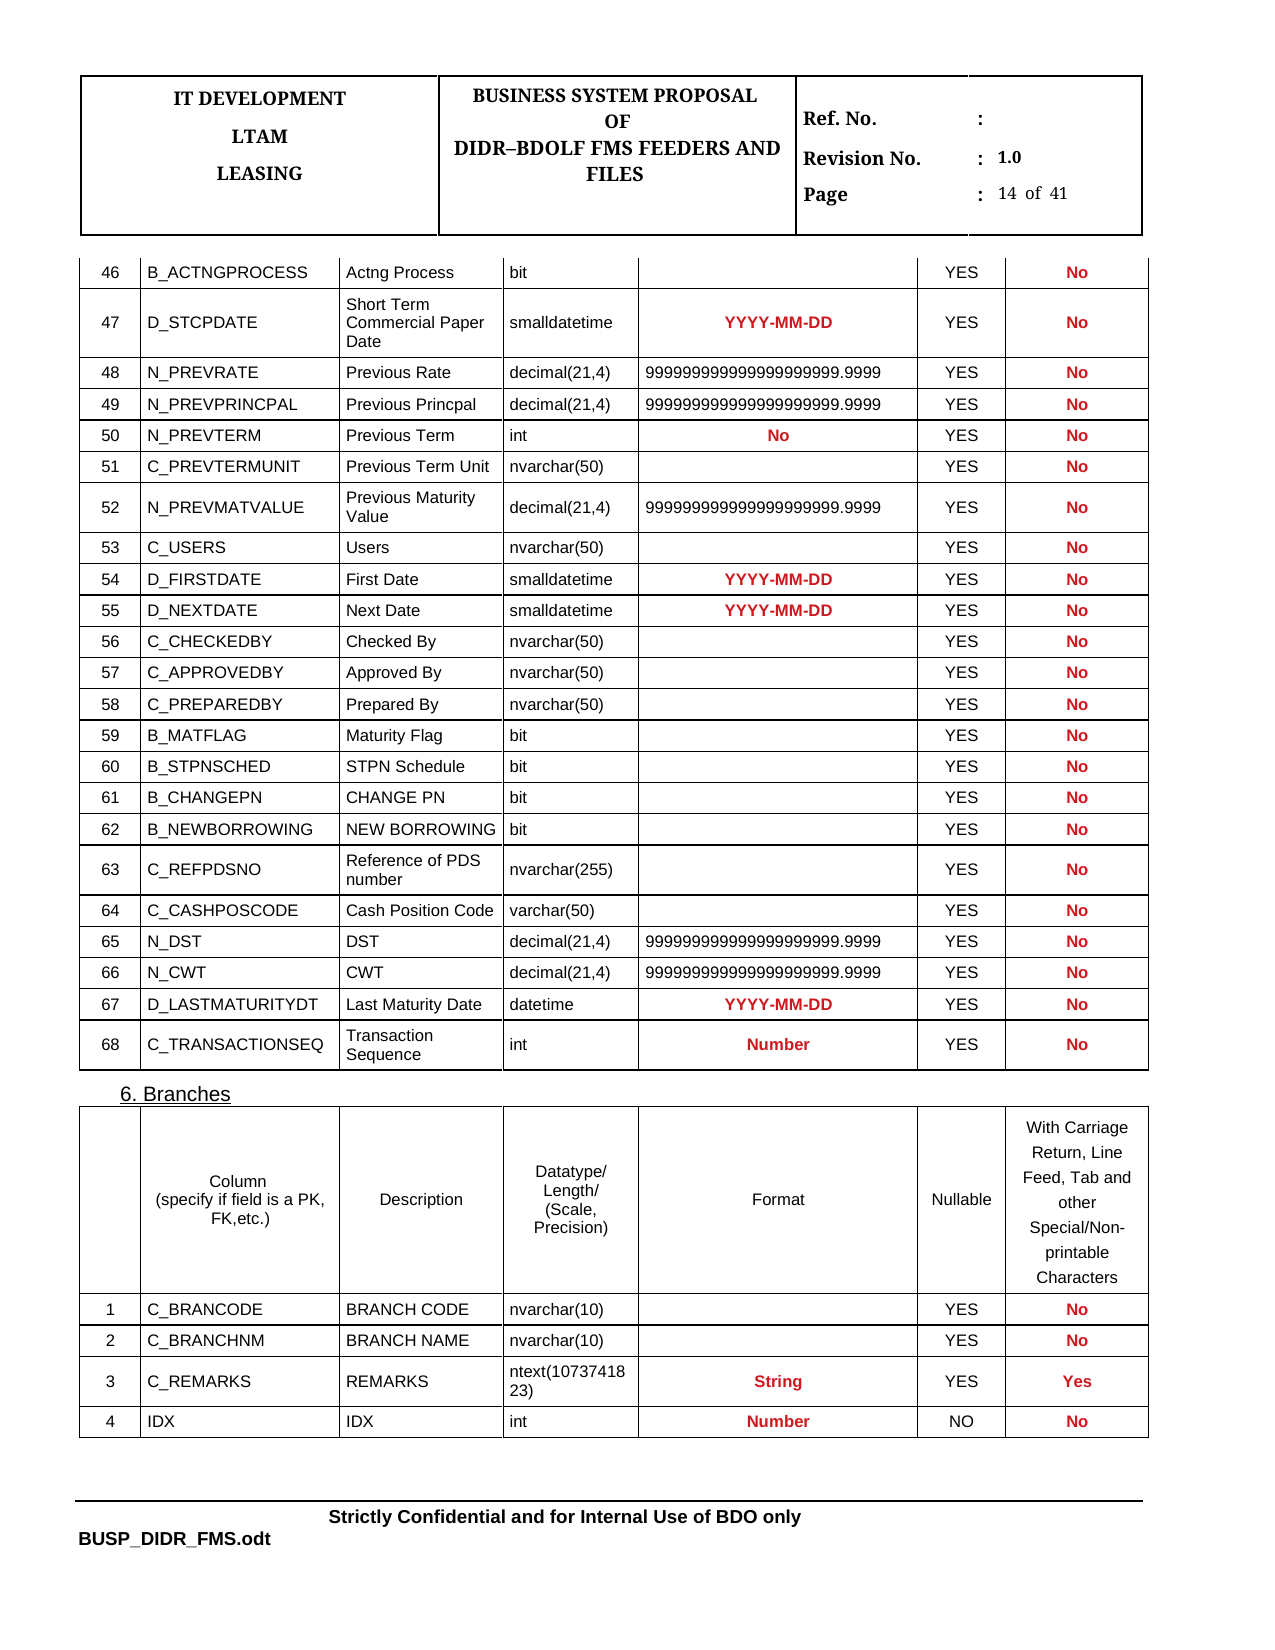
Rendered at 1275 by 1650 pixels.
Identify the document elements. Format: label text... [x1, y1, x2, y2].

table_cell [639, 752, 917, 782]
table_cell 55 [80, 596, 140, 626]
table_cell YES [918, 989, 1005, 1019]
table_cell Cash Position Code [340, 896, 502, 926]
table_cell 53 [80, 533, 140, 563]
table_cell YES [918, 1357, 1005, 1406]
table_cell C_BRANCHNM [141, 1326, 339, 1356]
table_cell Transaction Sequence [340, 1021, 502, 1069]
table_cell 61 [80, 783, 140, 813]
table_cell 62 [80, 814, 140, 844]
table_cell [639, 846, 917, 894]
table_cell C_REMARKS [141, 1357, 339, 1406]
table_cell 52 [80, 483, 140, 532]
table_cell YES [918, 483, 1005, 532]
table_cell C_BRANCODE [141, 1294, 339, 1324]
table_cell B_STPNSCHED [141, 752, 339, 782]
table_cell Prepared By [340, 689, 502, 719]
table_cell [639, 1294, 917, 1324]
table_cell CHANGE PN [340, 783, 502, 813]
table_cell N_DST [141, 927, 339, 957]
table_cell 47 [80, 289, 140, 357]
table_cell Actng Process [340, 258, 502, 288]
table_cell bit [504, 783, 638, 813]
table_cell YES [918, 596, 1005, 626]
table_cell [639, 533, 917, 563]
table_cell No [1006, 927, 1148, 957]
table_cell nvarchar(10) [504, 1294, 638, 1324]
table_cell Next Date [340, 596, 502, 626]
table_cell nvarchar(255) [504, 846, 638, 894]
table_cell No [1006, 483, 1148, 532]
table_cell YES [918, 721, 1005, 751]
table_cell [639, 258, 917, 288]
table_cell [639, 1326, 917, 1356]
table_cell bit [504, 721, 638, 751]
table_cell bit [504, 752, 638, 782]
table_cell Previous Term Unit [340, 452, 502, 482]
table_cell Previous Term [340, 421, 502, 451]
table_cell [639, 658, 917, 688]
table_cell No [1006, 358, 1148, 388]
table_cell B_ACTNGPROCESS [141, 258, 339, 288]
table_cell nvarchar(50) [504, 533, 638, 563]
table_cell YES [918, 389, 1005, 419]
table_cell decimal(21,4) [504, 389, 638, 419]
table_cell 1 [80, 1294, 140, 1324]
table_cell 999999999999999999999.9999 [639, 483, 917, 532]
table_cell 999999999999999999999.9999 [639, 927, 917, 957]
table_cell YES [918, 564, 1005, 594]
table_cell YES [918, 452, 1005, 482]
table_cell Short Term Commercial Paper Date [340, 289, 502, 357]
table_cell [639, 721, 917, 751]
table_cell YES [918, 1294, 1005, 1324]
table_cell bit [504, 258, 638, 288]
table_cell YES [918, 658, 1005, 688]
table_cell D_STCPDATE [141, 289, 339, 357]
table_cell 56 [80, 627, 140, 657]
table_cell No [1006, 958, 1148, 988]
table_cell STPN Schedule [340, 752, 502, 782]
table_cell B_NEWBORROWING [141, 814, 339, 844]
table_cell Maturity Flag [340, 721, 502, 751]
table_cell 63 [80, 846, 140, 894]
table_cell Previous Maturity Value [340, 483, 502, 532]
table_cell Approved By [340, 658, 502, 688]
table_cell No [1006, 533, 1148, 563]
table_cell [639, 896, 917, 926]
table_cell No [1006, 814, 1148, 844]
table_cell decimal(21,4) [504, 927, 638, 957]
table_cell Checked By [340, 627, 502, 657]
table_cell varchar(50) [504, 896, 638, 926]
table_cell [639, 783, 917, 813]
table_cell YES [918, 958, 1005, 988]
table_cell nvarchar(10) [504, 1326, 638, 1356]
table_cell 49 [80, 389, 140, 419]
table_cell decimal(21,4) [504, 358, 638, 388]
table_cell NEW BORROWING [340, 814, 502, 844]
table_cell YES [918, 1326, 1005, 1356]
table_cell YES [918, 358, 1005, 388]
table_cell No [1006, 1021, 1148, 1069]
table_cell YES [918, 752, 1005, 782]
table_cell YYYY-MM-DD [639, 564, 917, 594]
table_header Column (specify if field is a PK, FK,etc.) [141, 1107, 339, 1293]
table_cell 999999999999999999999.9999 [639, 389, 917, 419]
table_cell C_PREVTERMUNIT [141, 452, 339, 482]
table_cell decimal(21,4) [504, 483, 638, 532]
table_cell N_CWT [141, 958, 339, 988]
table_cell D_FIRSTDATE [141, 564, 339, 594]
table_cell No [1006, 896, 1148, 926]
table_cell No [1006, 658, 1148, 688]
table_cell N_PREVMATVALUE [141, 483, 339, 532]
table_header Nullable [918, 1107, 1005, 1293]
table_cell String [639, 1357, 917, 1406]
table_cell 2 [80, 1326, 140, 1356]
table_cell [639, 452, 917, 482]
table_cell decimal(21,4) [504, 958, 638, 988]
table_cell N_PREVRATE [141, 358, 339, 388]
table_cell No [1006, 421, 1148, 451]
table_cell C_APPROVEDBY [141, 658, 339, 688]
table_cell No [1006, 846, 1148, 894]
table_cell 60 [80, 752, 140, 782]
table_cell No [1006, 1407, 1148, 1437]
table_cell No [1006, 452, 1148, 482]
table_cell YES [918, 896, 1005, 926]
table_cell Users [340, 533, 502, 563]
table_cell C_CASHPOSCODE [141, 896, 339, 926]
table_cell nvarchar(50) [504, 658, 638, 688]
table_cell D_LASTMATURITYDT [141, 989, 339, 1019]
table_cell D_NEXTDATE [141, 596, 339, 626]
table_cell No [1006, 258, 1148, 288]
table_cell Last Maturity Date [340, 989, 502, 1019]
table_cell First Date [340, 564, 502, 594]
table_cell YYYY-MM-DD [639, 596, 917, 626]
table_cell No [1006, 389, 1148, 419]
table_cell [639, 689, 917, 719]
table_cell int [504, 421, 638, 451]
table_cell No [1006, 752, 1148, 782]
table_cell Number [639, 1407, 917, 1437]
table_cell nvarchar(50) [504, 689, 638, 719]
table_cell 59 [80, 721, 140, 751]
table_cell nvarchar(50) [504, 627, 638, 657]
table_cell No [1006, 721, 1148, 751]
table_cell BRANCH NAME [340, 1326, 502, 1356]
table_cell 999999999999999999999.9999 [639, 958, 917, 988]
table_cell Number [639, 1021, 917, 1069]
table_cell YES [918, 627, 1005, 657]
table_cell N_PREVTERM [141, 421, 339, 451]
table_cell BRANCH CODE [340, 1294, 502, 1324]
table_cell smalldatetime [504, 289, 638, 357]
table_cell N_PREVPRINCPAL [141, 389, 339, 419]
table_cell CWT [340, 958, 502, 988]
table_cell YES [918, 846, 1005, 894]
table_cell smalldatetime [504, 564, 638, 594]
table_cell [639, 814, 917, 844]
table_cell B_MATFLAG [141, 721, 339, 751]
table_cell NO [918, 1407, 1005, 1437]
table_cell 58 [80, 689, 140, 719]
table_cell C_REFPDSNO [141, 846, 339, 894]
table_cell C_CHECKEDBY [141, 627, 339, 657]
table_cell int [504, 1021, 638, 1069]
table_cell No [1006, 289, 1148, 357]
table_cell YES [918, 289, 1005, 357]
list 6. Branches [75, 1082, 1143, 1106]
table_cell C_TRANSACTIONSEQ [141, 1021, 339, 1069]
table_cell ntext(1073741823) [504, 1357, 638, 1406]
table_cell No [1006, 564, 1148, 594]
table_cell No [639, 421, 917, 451]
table_cell 46 [80, 258, 140, 288]
table_cell 64 [80, 896, 140, 926]
table_cell No [1006, 627, 1148, 657]
table_cell YES [918, 689, 1005, 719]
table_cell No [1006, 689, 1148, 719]
table_cell Reference of PDS number [340, 846, 502, 894]
table_cell YES [918, 814, 1005, 844]
table_cell 54 [80, 564, 140, 594]
table_cell YES [918, 533, 1005, 563]
table_cell 4 [80, 1407, 140, 1437]
table_cell datetime [504, 989, 638, 1019]
table_cell YES [918, 927, 1005, 957]
table_cell 51 [80, 452, 140, 482]
table_cell No [1006, 1326, 1148, 1356]
table_cell Previous Princpal [340, 389, 502, 419]
table_cell REMARKS [340, 1357, 502, 1406]
table_cell IDX [141, 1407, 339, 1437]
table_cell 65 [80, 927, 140, 957]
table_cell C_USERS [141, 533, 339, 563]
table_cell 68 [80, 1021, 140, 1069]
table_cell smalldatetime [504, 596, 638, 626]
table_cell YES [918, 258, 1005, 288]
table_cell 999999999999999999999.9999 [639, 358, 917, 388]
table_cell No [1006, 783, 1148, 813]
table_cell 3 [80, 1357, 140, 1406]
table_cell YES [918, 783, 1005, 813]
table_header Description [340, 1107, 502, 1293]
table_cell YES [918, 1021, 1005, 1069]
table_cell 66 [80, 958, 140, 988]
table_header Datatype/Length/ (Scale, Precision) [504, 1107, 638, 1293]
table_cell bit [504, 814, 638, 844]
table_cell 57 [80, 658, 140, 688]
table_header With Carriage Return, Line Feed, Tab and other Special/Non-printable Characters [1006, 1107, 1148, 1293]
table_cell YYYY-MM-DD [639, 289, 917, 357]
table_cell DST [340, 927, 502, 957]
table_cell YYYY-MM-DD [639, 989, 917, 1019]
table_cell 50 [80, 421, 140, 451]
table_cell Previous Rate [340, 358, 502, 388]
table_cell 67 [80, 989, 140, 1019]
table_cell YES [918, 421, 1005, 451]
table_cell C_PREPAREDBY [141, 689, 339, 719]
table_cell Yes [1006, 1357, 1148, 1406]
table_cell IDX [340, 1407, 502, 1437]
table_cell B_CHANGEPN [141, 783, 339, 813]
table_cell No [1006, 596, 1148, 626]
table_header Format [639, 1107, 917, 1293]
table_header [80, 1107, 140, 1293]
table_cell int [504, 1407, 638, 1437]
table_cell nvarchar(50) [504, 452, 638, 482]
table_cell [639, 627, 917, 657]
table_cell 48 [80, 358, 140, 388]
table_cell No [1006, 1294, 1148, 1324]
table_cell No [1006, 989, 1148, 1019]
